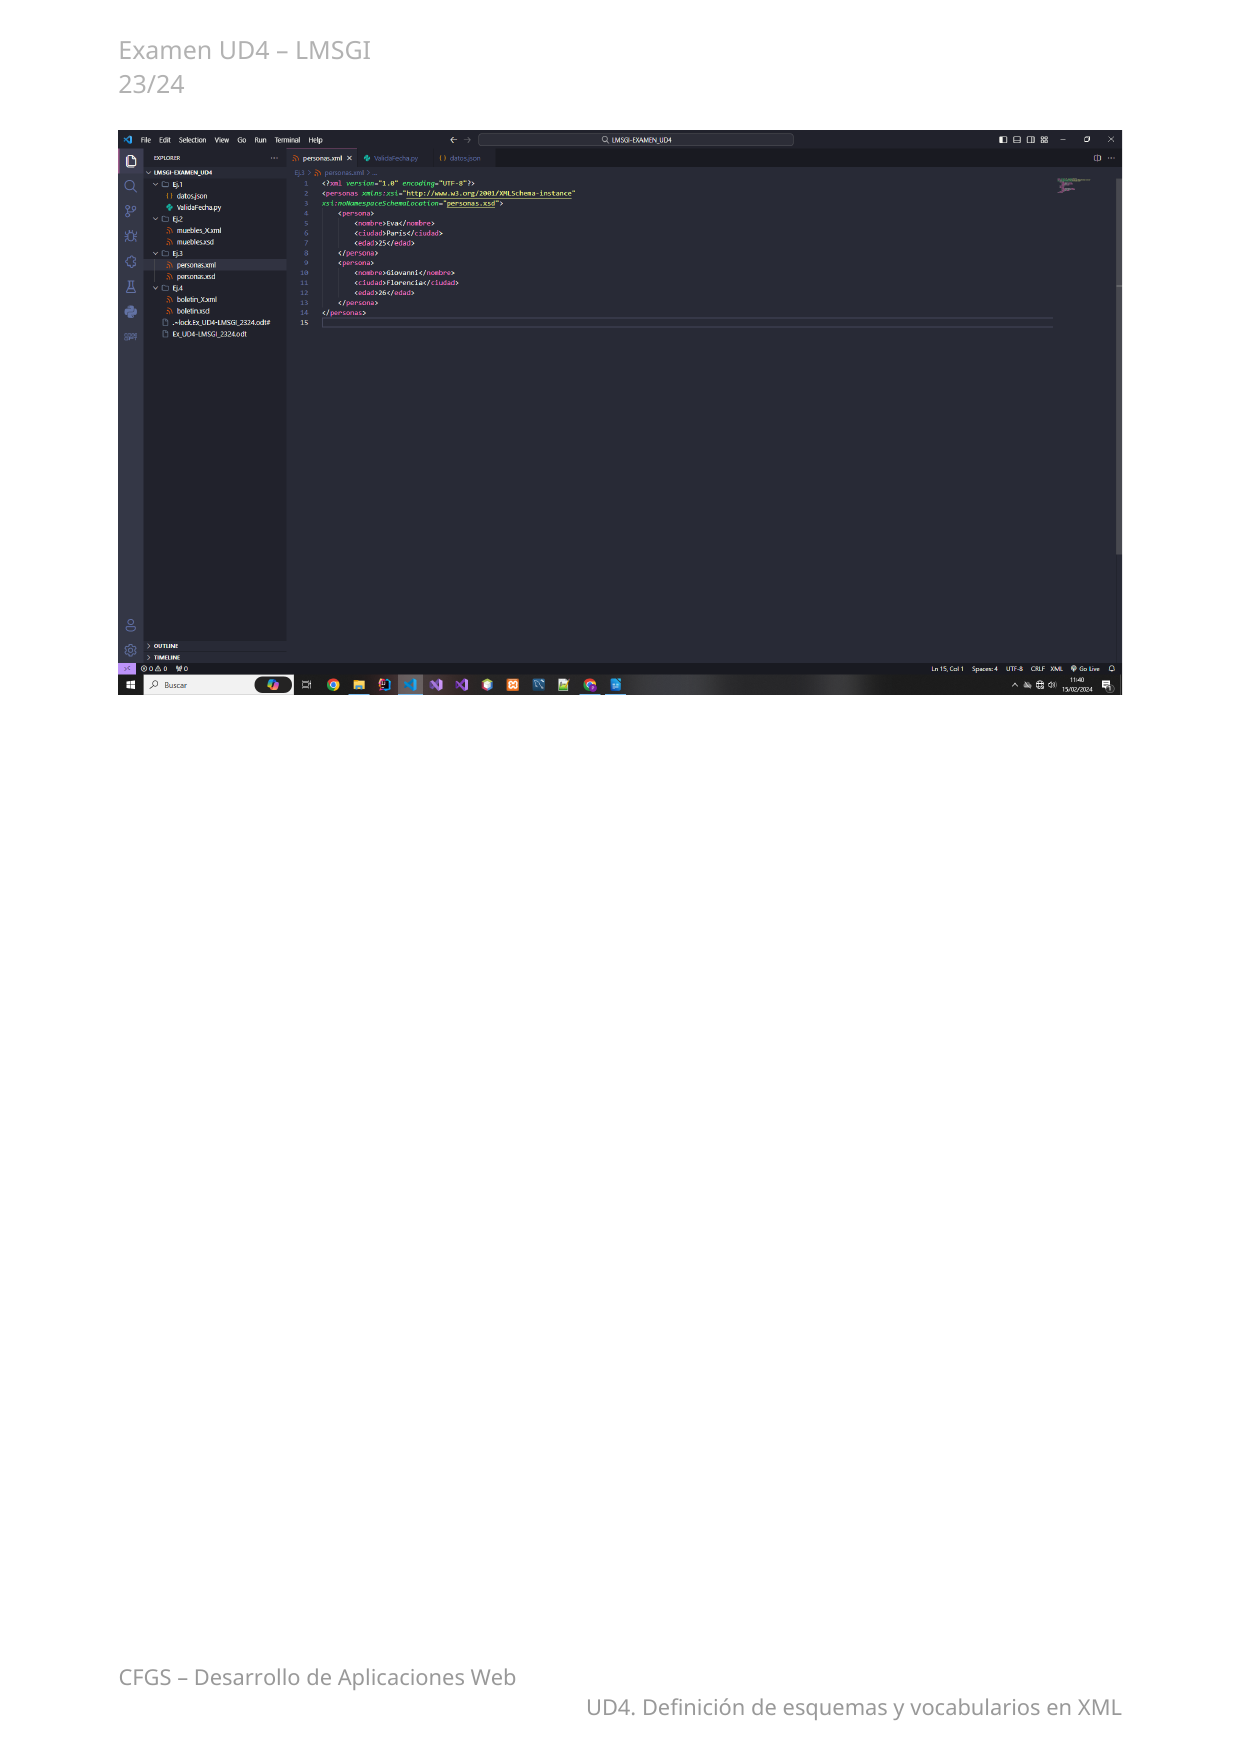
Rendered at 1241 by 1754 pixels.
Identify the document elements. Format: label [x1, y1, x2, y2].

picture [118, 130, 1123, 695]
